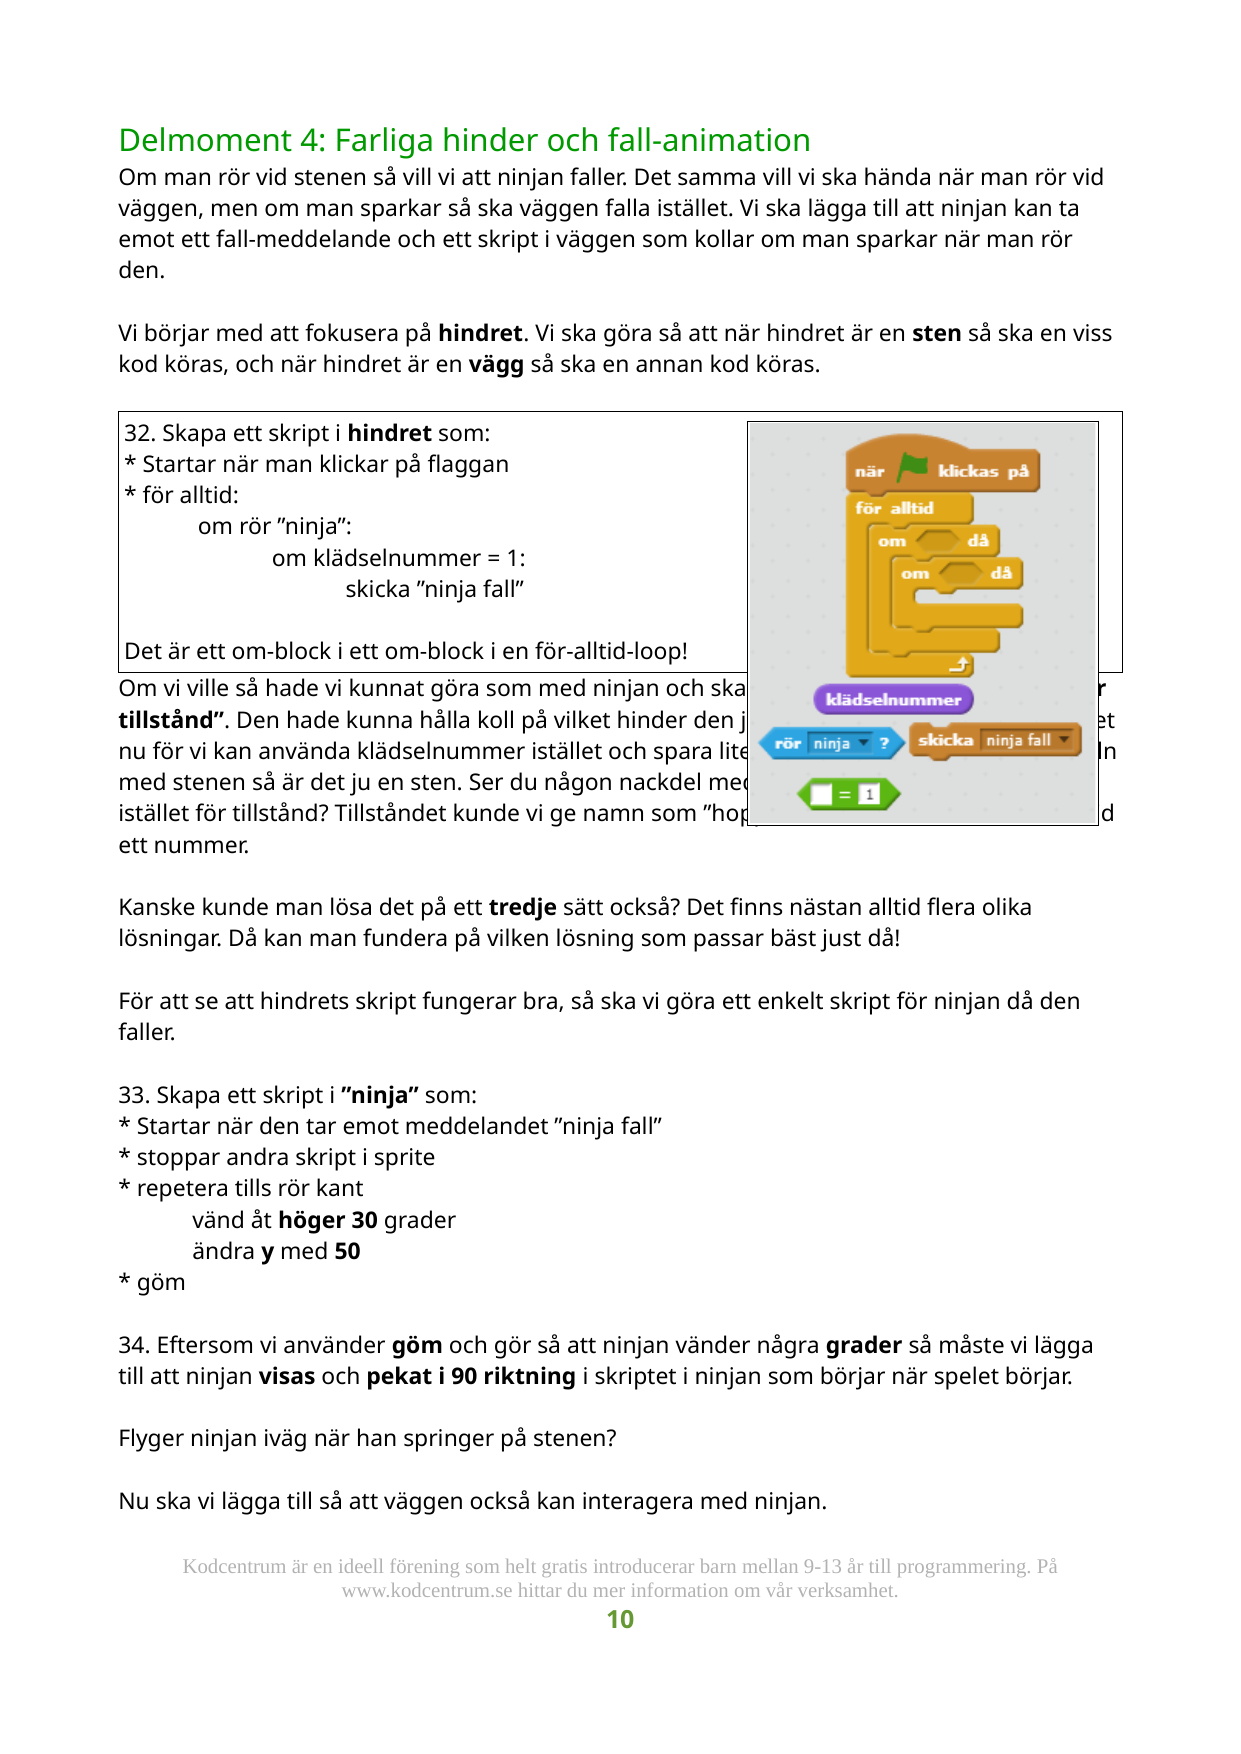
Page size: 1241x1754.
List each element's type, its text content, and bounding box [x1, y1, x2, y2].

text Delmoment 4: Farliga hinder och fall-animation [118, 118, 1122, 161]
picture [750, 423, 1096, 823]
text Flyger ninjan iväg när han springer på stenen? [118, 1422, 1122, 1454]
text * repetera tills rör kant [118, 1172, 1122, 1204]
table_header 32. Skapa ett skript i hindret som: * Startar när man klickar på flaggan * för alltid: om rör ”ninja”: om klädselnummer = 1: skicka ”ninja fall” Det är ett om-block i ett om-block i en för-alltid-loop! [119, 412, 1122, 672]
text För att se att hindrets skript fungerar bra, så ska vi göra ett enkelt skript för ninjan då den faller. [118, 985, 1122, 1047]
text * göm [118, 1266, 1122, 1297]
text Om vi ville så hade vi kunnat göra som med ninjan och skapa en variabel som heter ”hinder tillstånd”. Den hade kunna hålla koll på vilket hinder den just nu va. Vi behöver inte göra det nu för vi kan använda klädselnummer istället och spara lite tid. Om hinder använder klädseln med stenen så är det ju en sten. Ser du någon nackdel med att använda klädselnummer istället för tillstånd? Tillståndet kunde vi ge namn som ”hoppar” men klädselnummer är alltid ett nummer. [118, 673, 1122, 860]
text 33. Skapa ett skript i ”ninja” som: [118, 1079, 1122, 1110]
text Vi börjar med att fokusera på hindret. Vi ska göra så att när hindret är en sten så ska en viss kod köras, och när hindret är en vägg så ska en annan kod köras. [118, 317, 1122, 379]
text Om man rör vid stenen så vill vi att ninjan faller. Det samma vill vi ska hända när man rör vid väggen, men om man sparkar så ska väggen falla istället. Vi ska lägga till att ninjan kan ta emot ett fall-meddelande och ett skript i väggen som kollar om man sparkar när man rör den. [118, 161, 1122, 286]
text Kanske kunde man lösa det på ett tredje sätt också? Det finns nästan alltid flera olika lösningar. Då kan man fundera på vilken lösning som passar bäst just då! [118, 891, 1122, 954]
text 34. Eftersom vi använder göm och gör så att ninjan vänder några grader så måste vi lägga till att ninjan visas och pekat i 90 riktning i skriptet i ninjan som börjar när spelet börjar. [118, 1329, 1122, 1391]
text * Startar när den tar emot meddelandet ”ninja fall” [118, 1110, 1122, 1141]
text Nu ska vi lägga till så att väggen också kan interagera med ninjan. [118, 1485, 1122, 1516]
text ändra y med 50 [118, 1235, 1122, 1266]
text * stoppar andra skript i sprite [118, 1141, 1122, 1172]
text vänd åt höger 30 grader [118, 1204, 1122, 1235]
